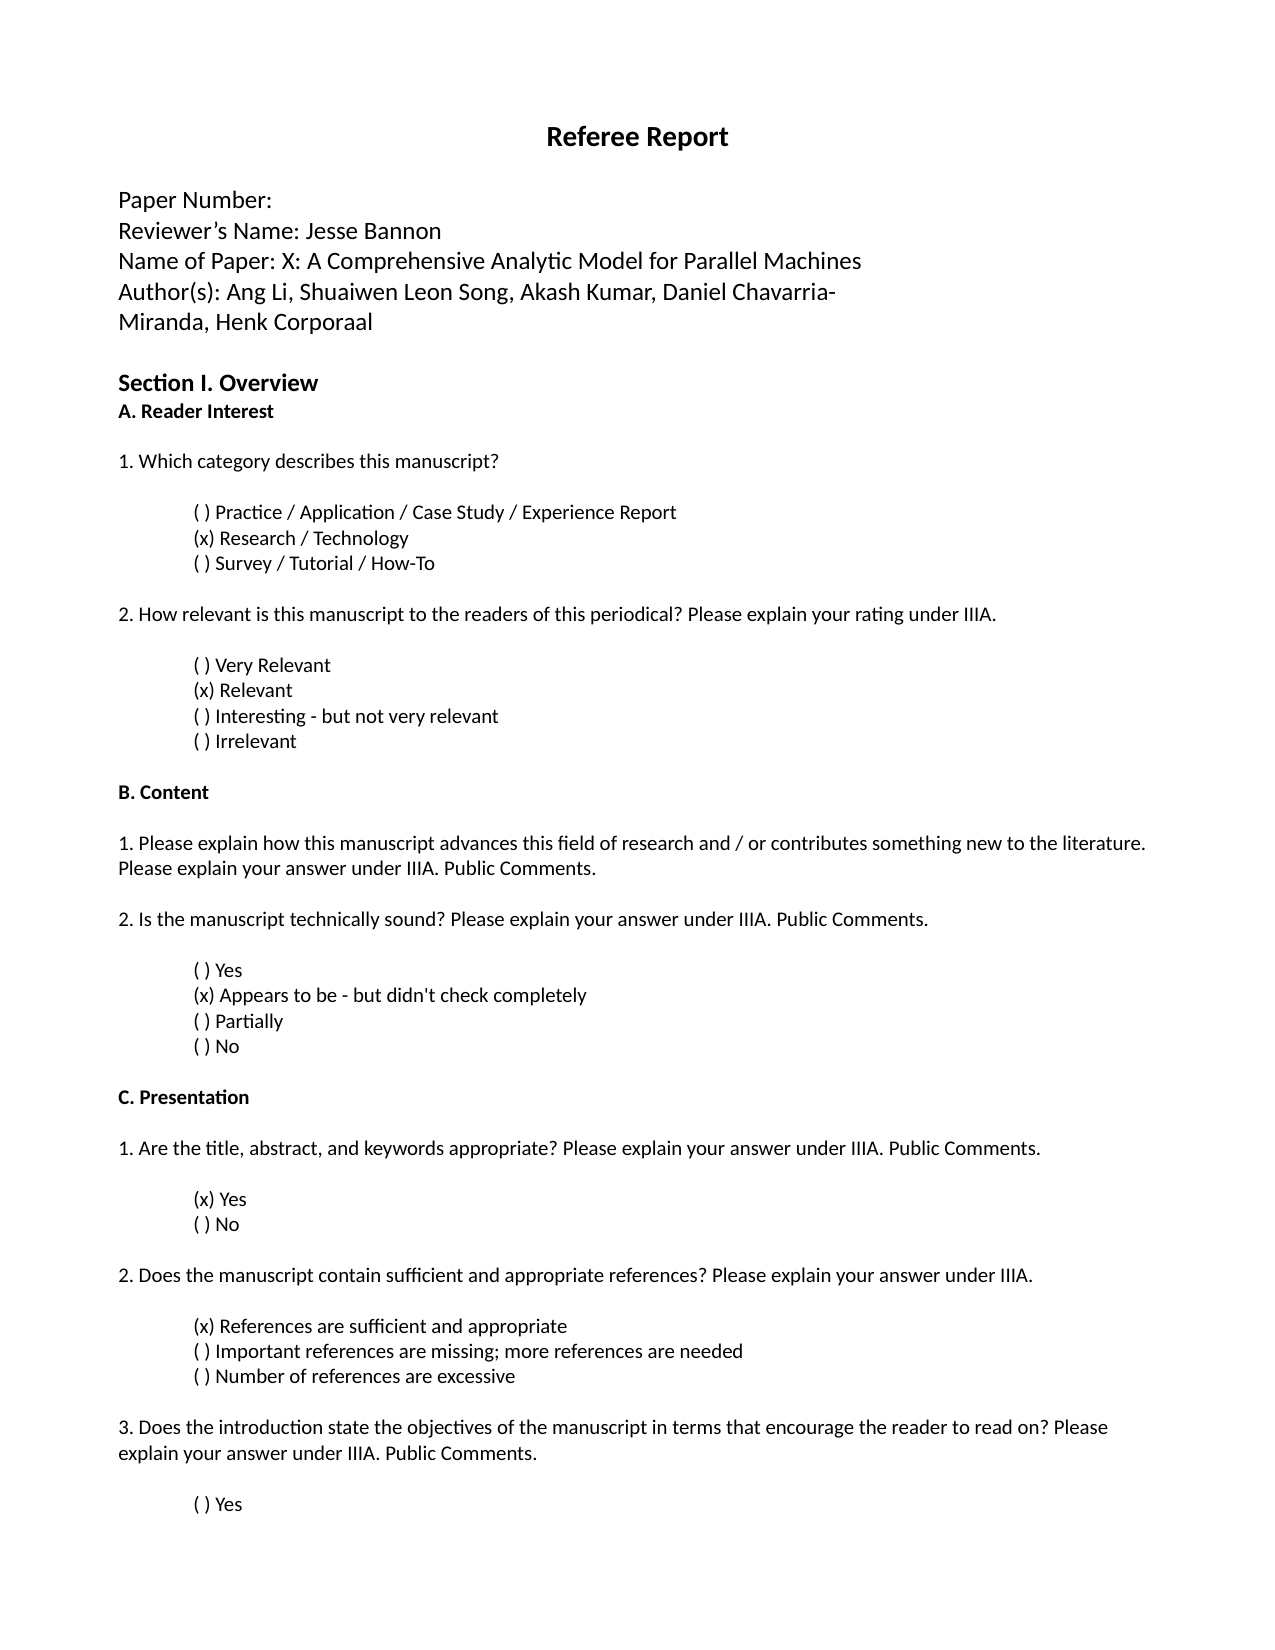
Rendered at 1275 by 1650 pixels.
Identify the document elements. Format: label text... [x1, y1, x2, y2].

text (x) References are sufficient and appropriate [193, 1313, 1157, 1338]
text ( ) Irrelevant [193, 728, 1157, 754]
text ( ) Very Relevant [193, 652, 1157, 677]
text (x) Yes [193, 1186, 1157, 1211]
text ( ) Practice / Application / Case Study / Experience Report [193, 499, 1157, 525]
text C. Presentation [118, 1084, 1157, 1109]
text 1. Which category describes this manuscript? [118, 449, 1157, 474]
text A. Reader Interest [118, 398, 1157, 423]
text ( ) No [193, 1033, 1157, 1059]
text Reviewer’s Name: Jesse Bannon [118, 215, 1157, 245]
text Name of Paper: X: A Comprehensive Analytic Model for Parallel Machines [118, 245, 1157, 276]
text 2. Does the manuscript contain sufficient and appropriate references? Please explain your answer under IIIA. [118, 1262, 1157, 1287]
text ( ) Survey / Tutorial / How-To [193, 550, 1157, 576]
text Paper Number: [118, 184, 1157, 215]
text ( ) Interesting - but not very relevant [193, 703, 1157, 728]
text ( ) Partially [193, 1008, 1157, 1033]
text B. Content [118, 779, 1157, 804]
text ( ) Yes [193, 957, 1157, 982]
text ( ) Number of references are excessive [193, 1364, 1157, 1389]
text 3. Does the introduction state the objectives of the manuscript in terms that encourage the reader to read on? Please explain your answer under IIIA. Public Comments. [118, 1414, 1157, 1465]
text 2. How relevant is this manuscript to the readers of this periodical? Please explain your rating under IIIA. [118, 601, 1157, 627]
text (x) Appears to be - but didn't check completely [193, 982, 1157, 1008]
text (x) Research / Technology [193, 525, 1157, 550]
text ( ) Yes [193, 1491, 1157, 1516]
text ( ) Important references are missing; more references are needed [193, 1338, 1157, 1364]
text Miranda, Henk Corporaal [118, 306, 1157, 337]
text (x) Relevant [193, 677, 1157, 703]
text Referee Report [118, 118, 1157, 154]
text ( ) No [193, 1211, 1157, 1237]
text Section I. Overview [118, 367, 1157, 398]
text 2. Is the manuscript technically sound? Please explain your answer under IIIA. Public Comments. [118, 906, 1157, 932]
text Author(s): Ang Li, Shuaiwen Leon Song, Akash Kumar, Daniel Chavarria- [118, 276, 1157, 306]
text 1. Please explain how this manuscript advances this field of research and / or contributes something new to the literature. Please explain your answer under IIIA. Public Comments. [118, 830, 1157, 881]
text 1. Are the title, abstract, and keywords appropriate? Please explain your answer under IIIA. Public Comments. [118, 1135, 1157, 1160]
